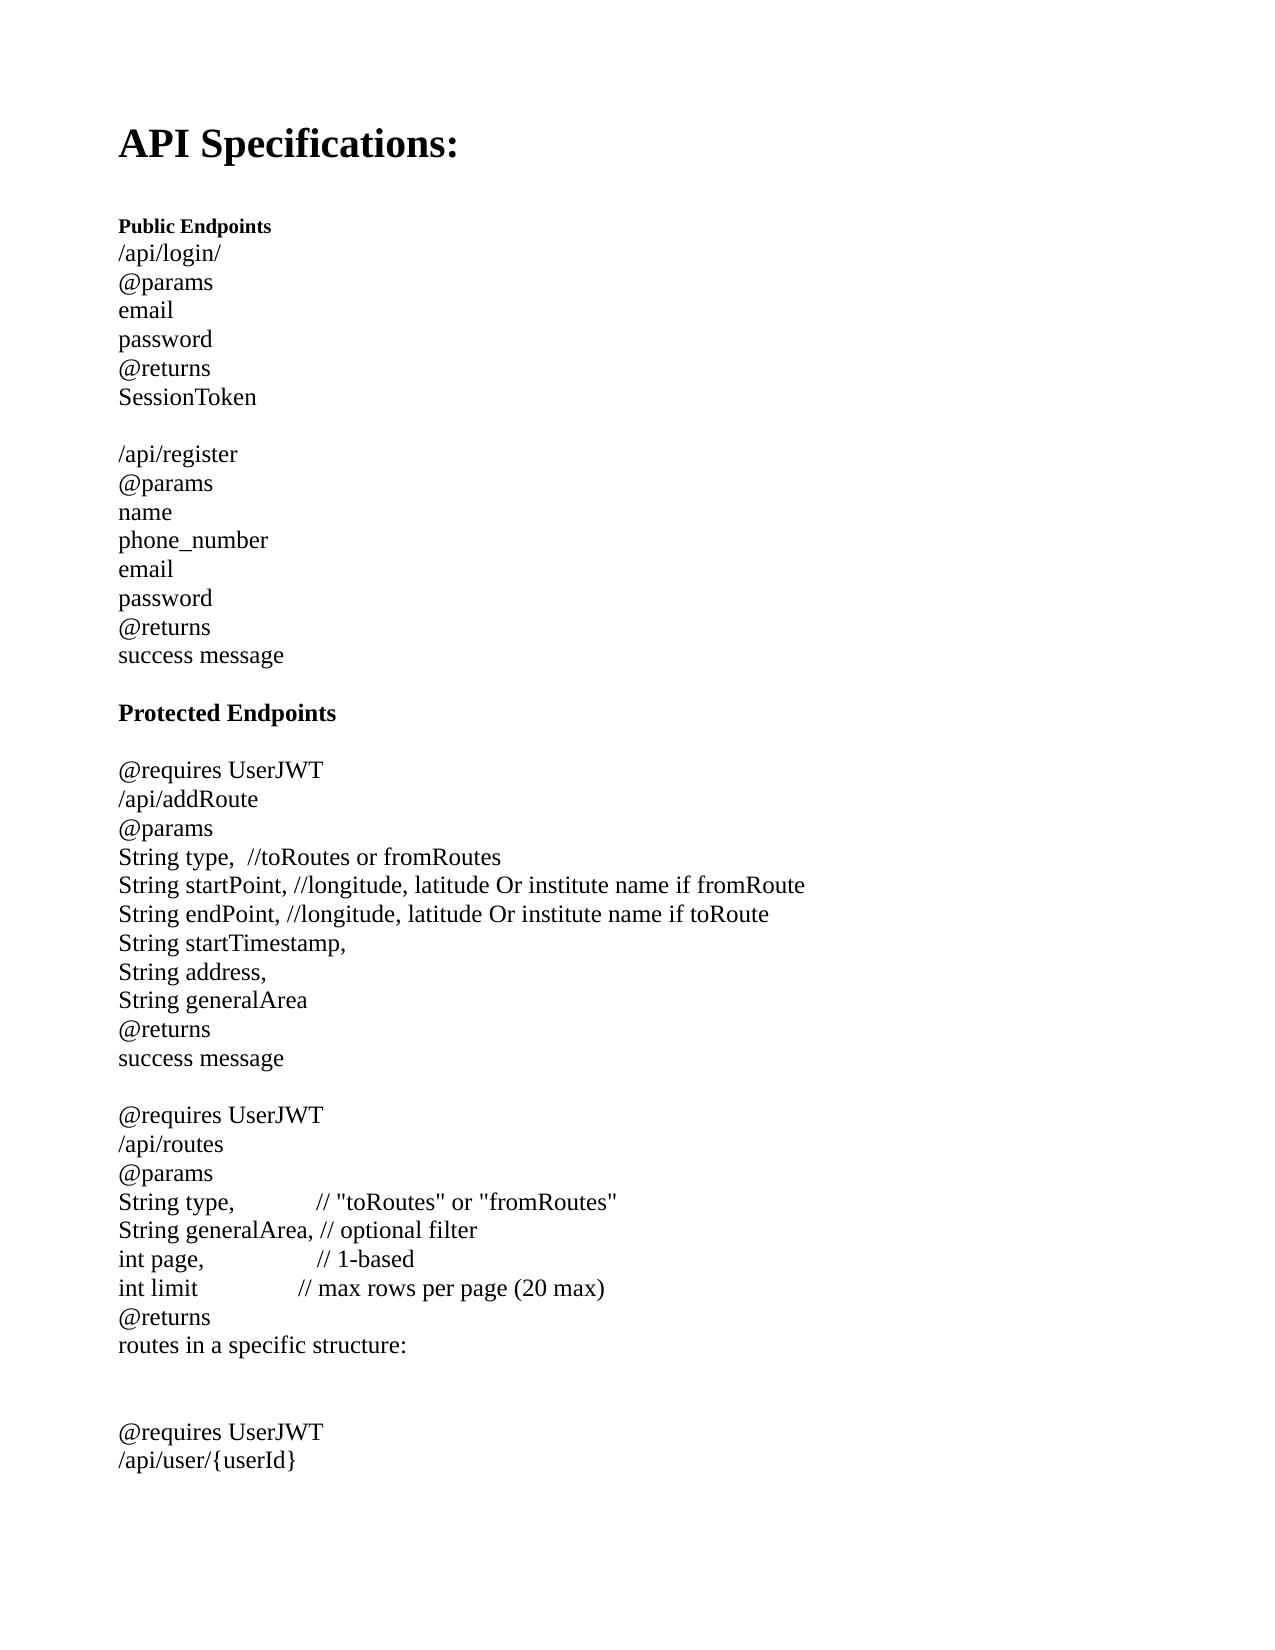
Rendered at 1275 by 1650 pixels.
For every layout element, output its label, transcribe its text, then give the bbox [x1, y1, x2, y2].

text String endPoint, //longitude, latitude Or institute name if toRoute [118, 899, 1157, 928]
text @requires UserJWT [118, 1417, 1157, 1446]
text String startTimestamp, [118, 928, 1157, 957]
text @returns [118, 1014, 1157, 1043]
text email [118, 296, 1157, 324]
text int page, // 1-based [118, 1244, 1157, 1273]
text Protected Endpoints [118, 698, 1157, 727]
text Public Endpoints [118, 214, 1157, 238]
text routes in a specific structure: [118, 1331, 1157, 1359]
text String generalArea, // optional filter [118, 1216, 1157, 1244]
text @requires UserJWT [118, 756, 1157, 784]
text @returns [118, 353, 1157, 382]
text @returns [118, 1302, 1157, 1331]
text @params [118, 1158, 1157, 1187]
text @params [118, 267, 1157, 296]
text int limit // max rows per page (20 max) [118, 1273, 1157, 1302]
text /api/login/ [118, 238, 1157, 267]
text password [118, 324, 1157, 353]
text @requires UserJWT [118, 1101, 1157, 1129]
text @params [118, 468, 1157, 497]
text String type, //toRoutes or fromRoutes [118, 842, 1157, 871]
text password [118, 583, 1157, 612]
text email [118, 554, 1157, 583]
text /api/register [118, 439, 1157, 468]
text String generalArea [118, 986, 1157, 1014]
text String type, // "toRoutes" or "fromRoutes" [118, 1187, 1157, 1216]
text SessionToken [118, 382, 1157, 411]
text API Specifications: [118, 118, 1157, 166]
text /api/addRoute [118, 784, 1157, 813]
text success message [118, 1043, 1157, 1072]
text /api/routes [118, 1129, 1157, 1158]
text @params [118, 813, 1157, 842]
text String address, [118, 957, 1157, 986]
text success message [118, 641, 1157, 669]
text /api/user/{userId} [118, 1446, 1157, 1474]
text phone_number [118, 526, 1157, 554]
text @returns [118, 612, 1157, 641]
text name [118, 497, 1157, 526]
text String startPoint, //longitude, latitude Or institute name if fromRoute [118, 871, 1157, 899]
